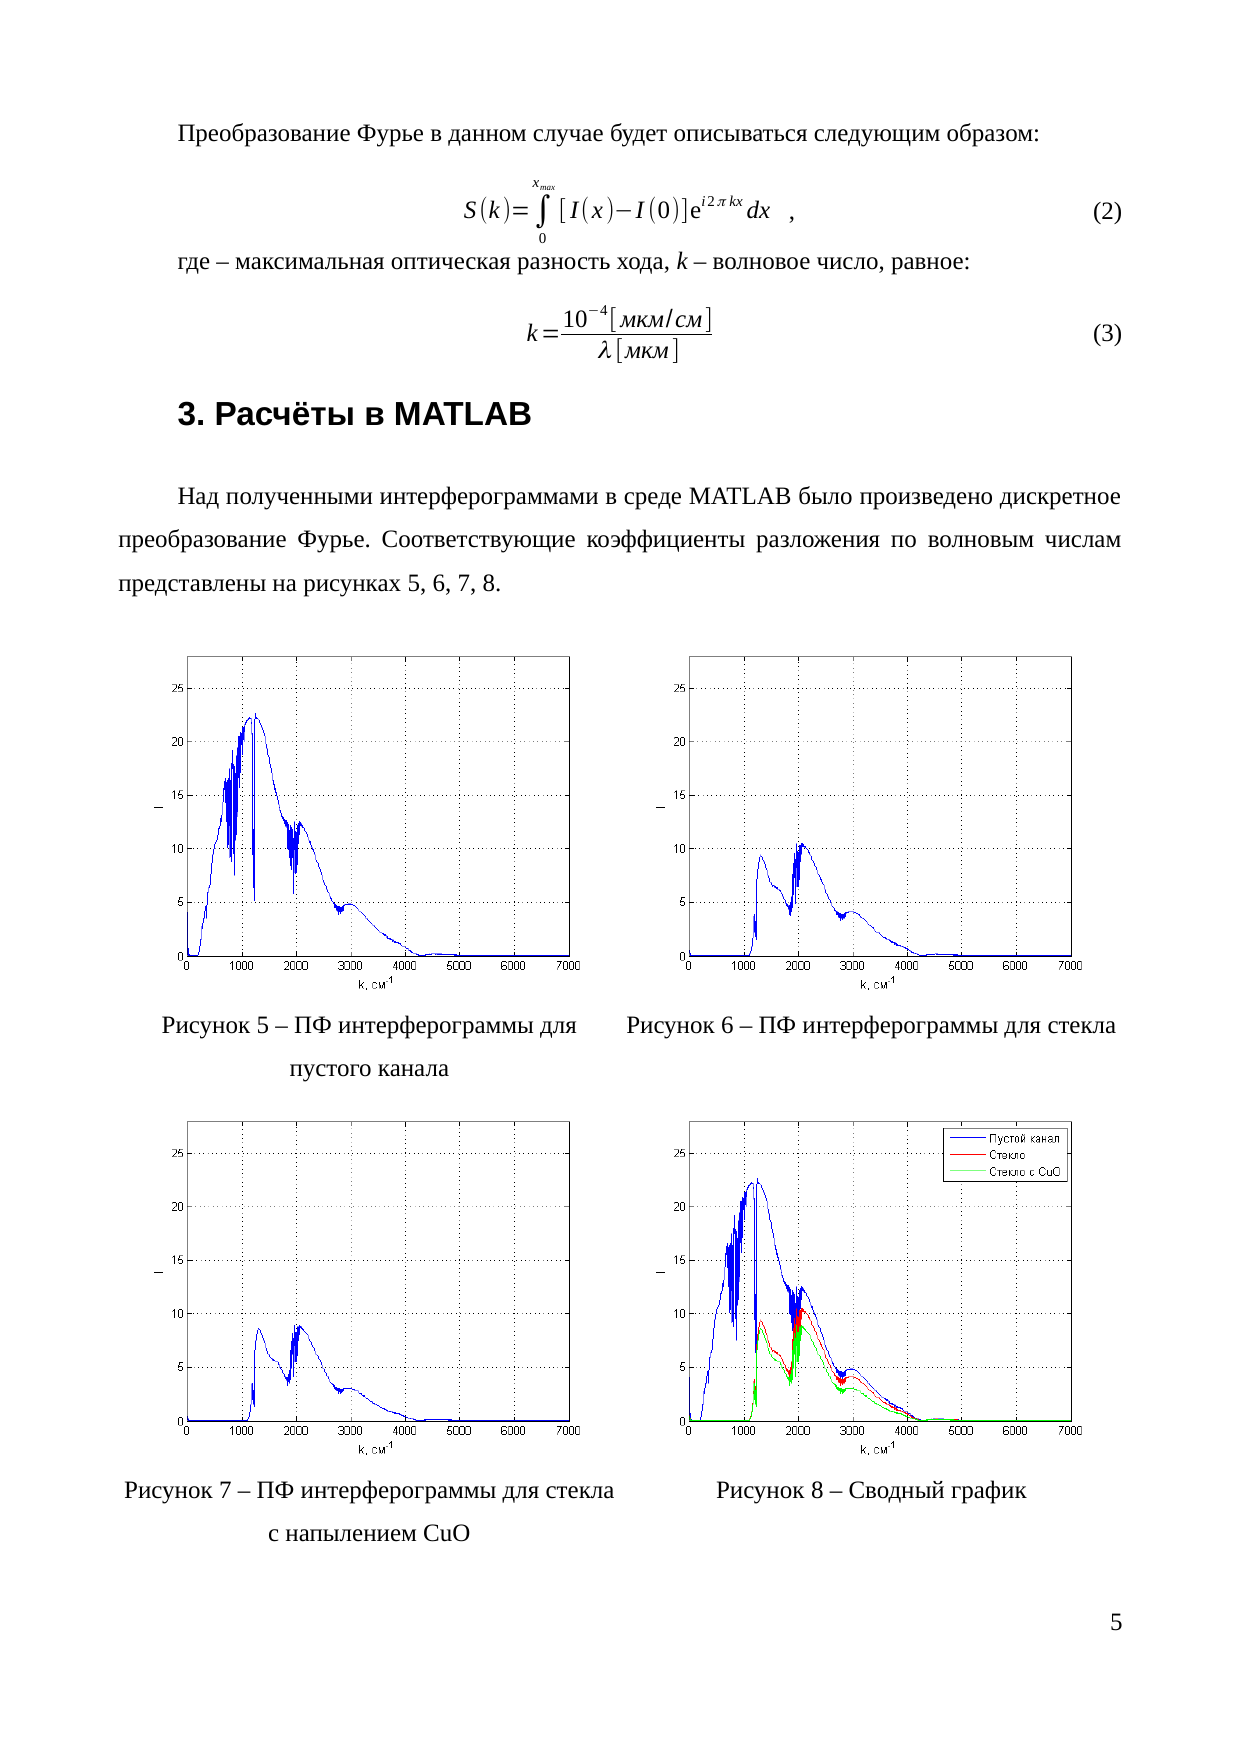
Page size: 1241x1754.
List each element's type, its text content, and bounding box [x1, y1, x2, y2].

table_cell [620, 1088, 1122, 1552]
picture [123, 1093, 615, 1461]
picture [625, 628, 1117, 996]
text где – максимальная оптическая разность хода, k – волновое число, равное: [118, 246, 1122, 275]
text , (2) [118, 173, 1122, 246]
table_header [118, 623, 620, 1087]
text (3) [118, 301, 1122, 365]
text Над полученными интерферограммами в среде MATLAB было произведено дискретное преобразование Фурье. Соответствующие коэффициенты разложения по волновым числам представлены на рисунках 5, 6, 7, 8. [118, 481, 1122, 596]
table_cell [118, 1088, 620, 1552]
subtitle Расчёты в MATLAB [118, 394, 1122, 433]
table_header [620, 623, 1122, 1087]
picture [123, 628, 615, 996]
picture [625, 1093, 1117, 1461]
text Преобразование Фурье в данном случае будет описываться следующим образом: [118, 118, 1122, 147]
